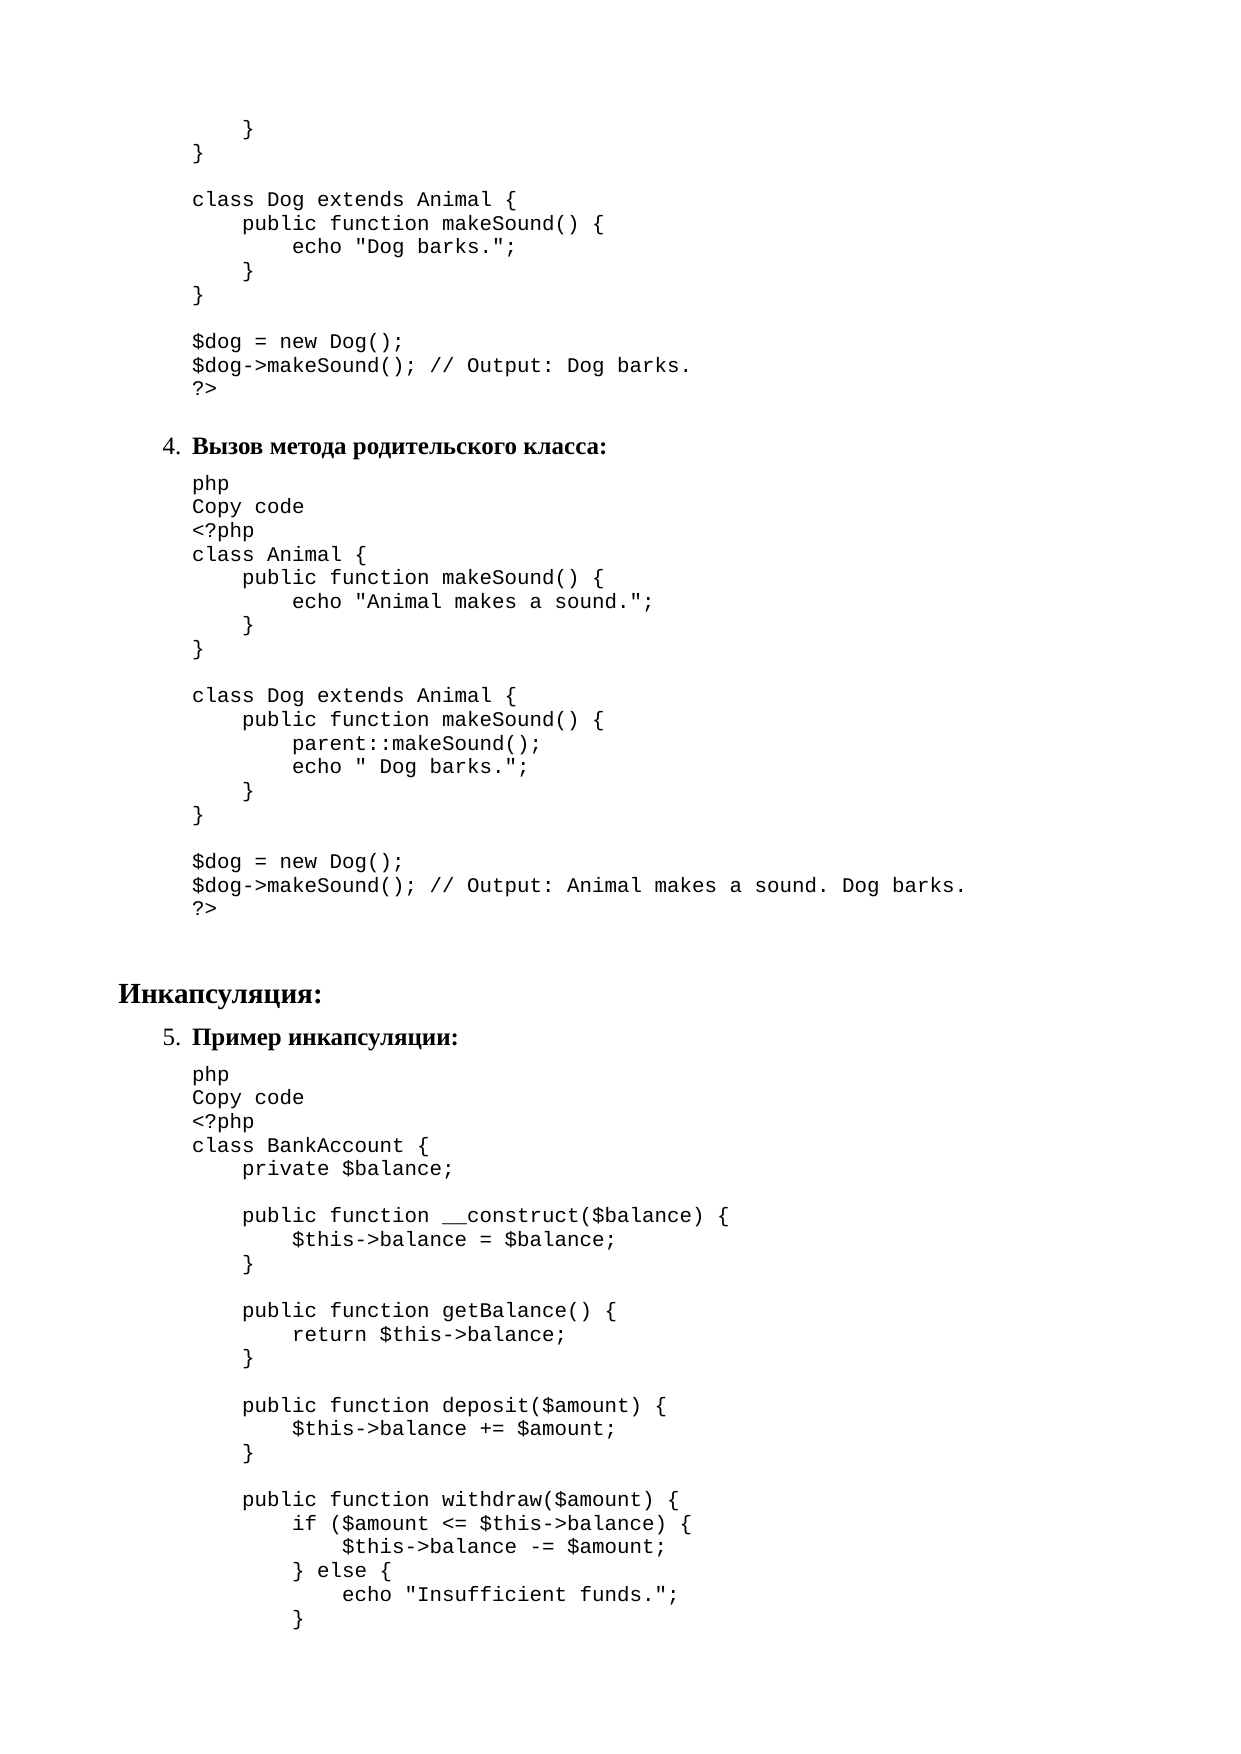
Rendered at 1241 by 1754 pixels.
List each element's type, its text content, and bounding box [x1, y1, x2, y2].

list ?> [162, 898, 1122, 922]
list Copy code [162, 496, 1122, 520]
list } [162, 1253, 1122, 1276]
list } [162, 118, 1122, 142]
list Copy code [162, 1087, 1122, 1111]
list class Animal { [162, 543, 1122, 567]
list public function makeSound() { [162, 709, 1122, 733]
list public function deposit($amount) { [162, 1395, 1122, 1418]
list $this->balance = $balance; [162, 1229, 1122, 1253]
list } [162, 1607, 1122, 1631]
list $this->balance += $amount; [162, 1418, 1122, 1442]
list echo " Dog barks."; [162, 756, 1122, 780]
list $this->balance -= $amount; [162, 1537, 1122, 1560]
list } [162, 142, 1122, 165]
list private $balance; [162, 1158, 1122, 1182]
list } [162, 1442, 1122, 1466]
list $dog = new Dog(); [162, 851, 1122, 874]
list public function withdraw($amount) { [162, 1489, 1122, 1513]
list $dog->makeSound(); // Output: Animal makes a sound. Dog barks. [162, 874, 1122, 898]
list echo "Insufficient funds."; [162, 1584, 1122, 1607]
list Пример инкапсуляции: [162, 1022, 1122, 1051]
list return $this->balance; [162, 1324, 1122, 1347]
list class Dog extends Animal { [162, 685, 1122, 709]
list } [162, 260, 1122, 284]
list echo "Animal makes a sound."; [162, 591, 1122, 614]
list $dog = new Dog(); [162, 331, 1122, 354]
list } [162, 284, 1122, 307]
list Вызов метода родительского класса: [162, 431, 1122, 460]
list } [162, 804, 1122, 827]
list if ($amount <= $this->balance) { [162, 1513, 1122, 1537]
subtitle Инкапсуляция: [118, 976, 1122, 1010]
list <?php [162, 520, 1122, 543]
list } [162, 1347, 1122, 1371]
list public function __construct($balance) { [162, 1206, 1122, 1229]
list class BankAccount { [162, 1134, 1122, 1158]
list echo "Dog barks."; [162, 236, 1122, 260]
list php [162, 473, 1122, 496]
list } [162, 780, 1122, 804]
list $dog->makeSound(); // Output: Dog barks. [162, 354, 1122, 378]
list } else { [162, 1560, 1122, 1584]
list php [162, 1064, 1122, 1087]
list ?> [162, 378, 1122, 402]
list class Dog extends Animal { [162, 189, 1122, 213]
list <?php [162, 1111, 1122, 1134]
list parent::makeSound(); [162, 733, 1122, 756]
list public function makeSound() { [162, 567, 1122, 591]
list public function getBalance() { [162, 1300, 1122, 1324]
list public function makeSound() { [162, 213, 1122, 236]
list } [162, 638, 1122, 662]
list } [162, 614, 1122, 638]
